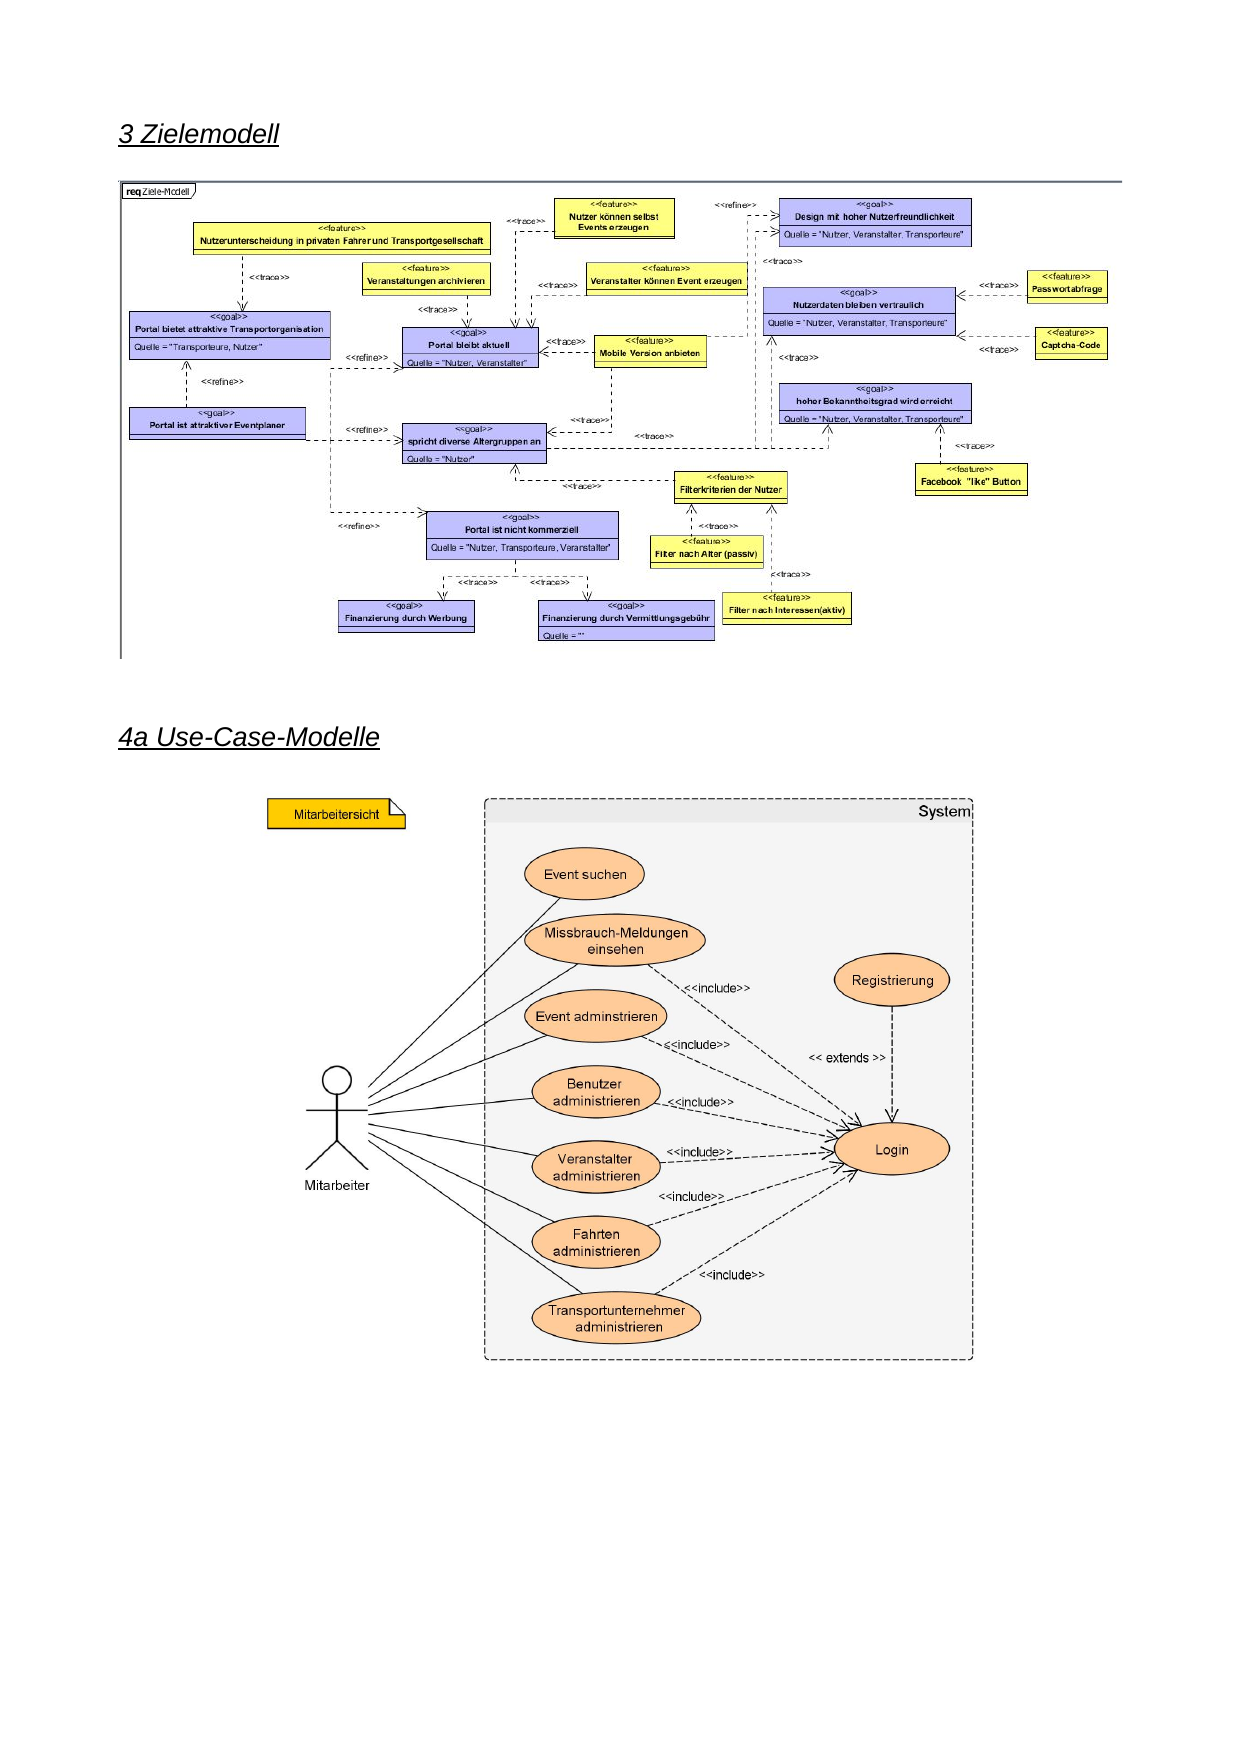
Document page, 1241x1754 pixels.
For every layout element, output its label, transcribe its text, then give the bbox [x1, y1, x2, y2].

picture [118, 180, 1123, 659]
picture [252, 783, 989, 1375]
text 3 Zielemodell [118, 118, 1122, 149]
text 4a Use-Case-Modelle [118, 721, 1122, 752]
